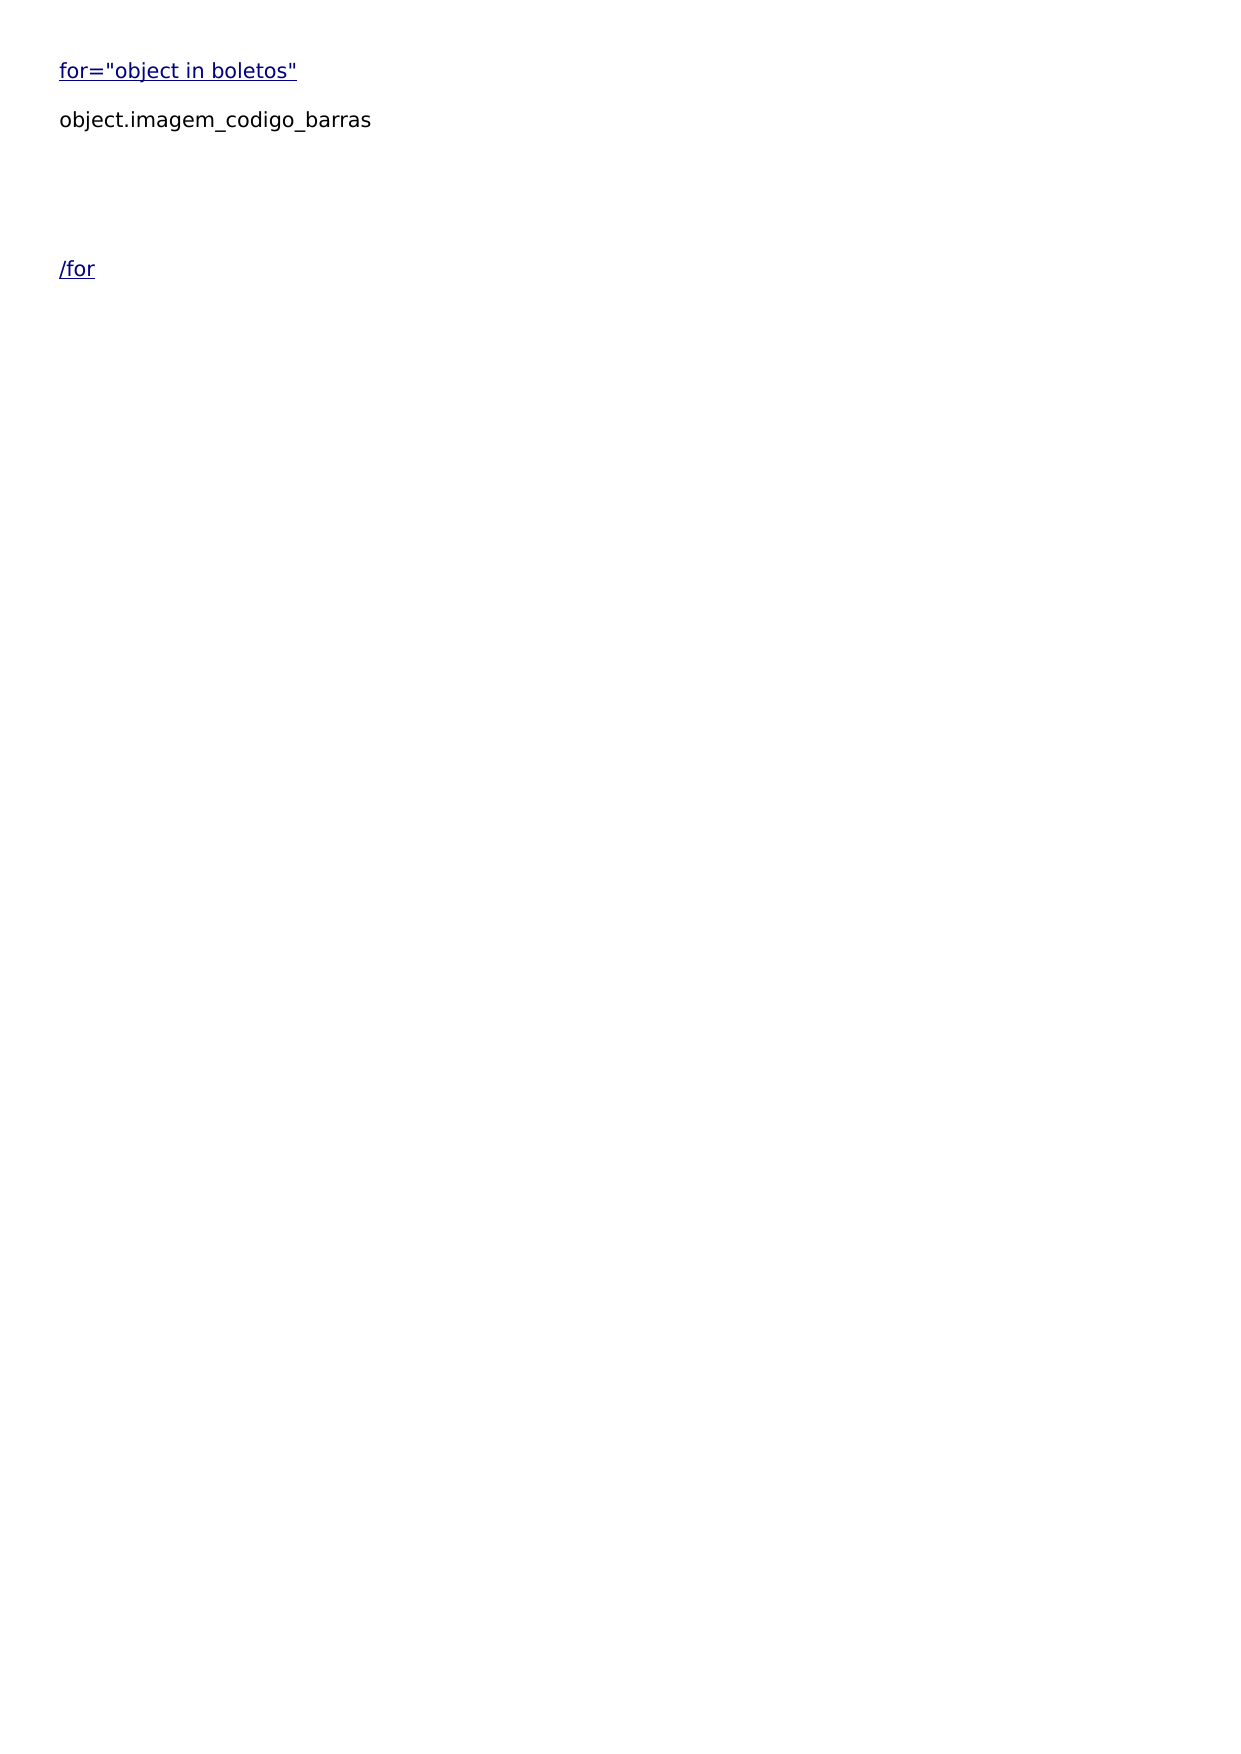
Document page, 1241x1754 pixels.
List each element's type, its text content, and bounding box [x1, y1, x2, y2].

text object.imagem_codigo_barras [59, 108, 1181, 132]
text /for [59, 257, 1181, 281]
text for="object in boletos" [59, 59, 1181, 83]
